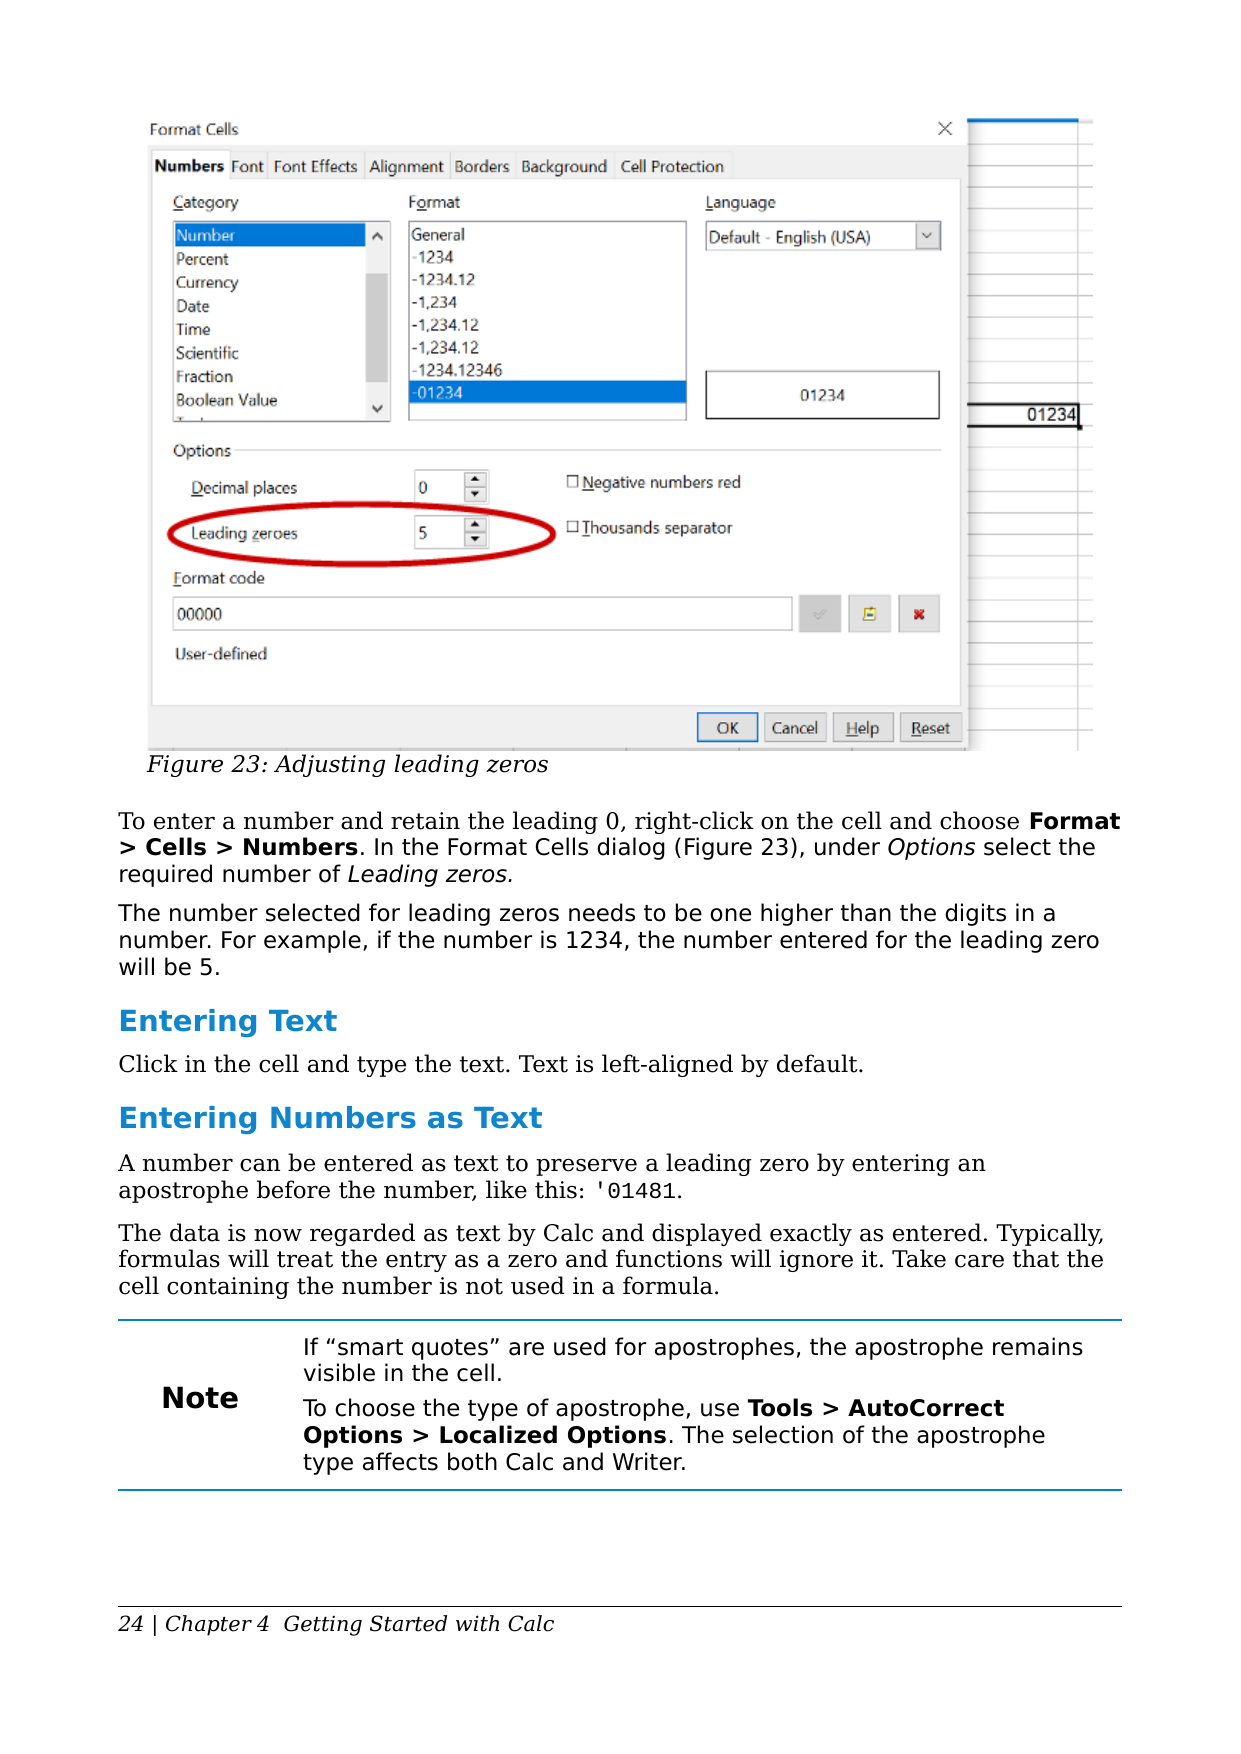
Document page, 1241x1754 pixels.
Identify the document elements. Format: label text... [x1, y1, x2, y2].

subtitle Entering Text [118, 1004, 1122, 1038]
text A number can be entered as text to preserve a leading zero by entering an apostrophe before the number, like this: '01481. [118, 1148, 1122, 1205]
subtitle Entering Numbers as Text [118, 1102, 1122, 1136]
text The number selected for leading zeros needs to be one higher than the digits in a number. For example, if the number is 1234, the number entered for the leading zero will be 5. [118, 900, 1122, 980]
text Click in the cell and type the text. Text is left-aligned by default. [118, 1051, 1122, 1078]
table_header Note [118, 1321, 281, 1488]
text To enter a number and retain the leading 0, right-click on the cell and choose Format > Cells > Numbers. In the Format Cells dialog (Figure 23), under Options select the required number of Leading zeros. [118, 808, 1122, 888]
table_header If “smart quotes” are used for apostrophes, the apostrophe remains visible in the cell. To choose the type of apostrophe, use Tools > AutoCorrect Options > Localized Options. The selection of the apostrophe type affects both Calc and Writer. [281, 1321, 1122, 1488]
text The data is now regarded as text by Calc and displayed exactly as entered. Typically, formulas will treat the entry as a zero and functions will ignore it. Take care that the cell containing the number is not used in a formula. [118, 1218, 1122, 1300]
picture [147, 118, 1093, 751]
text Figure 23: Adjusting leading zeros [147, 751, 1093, 778]
